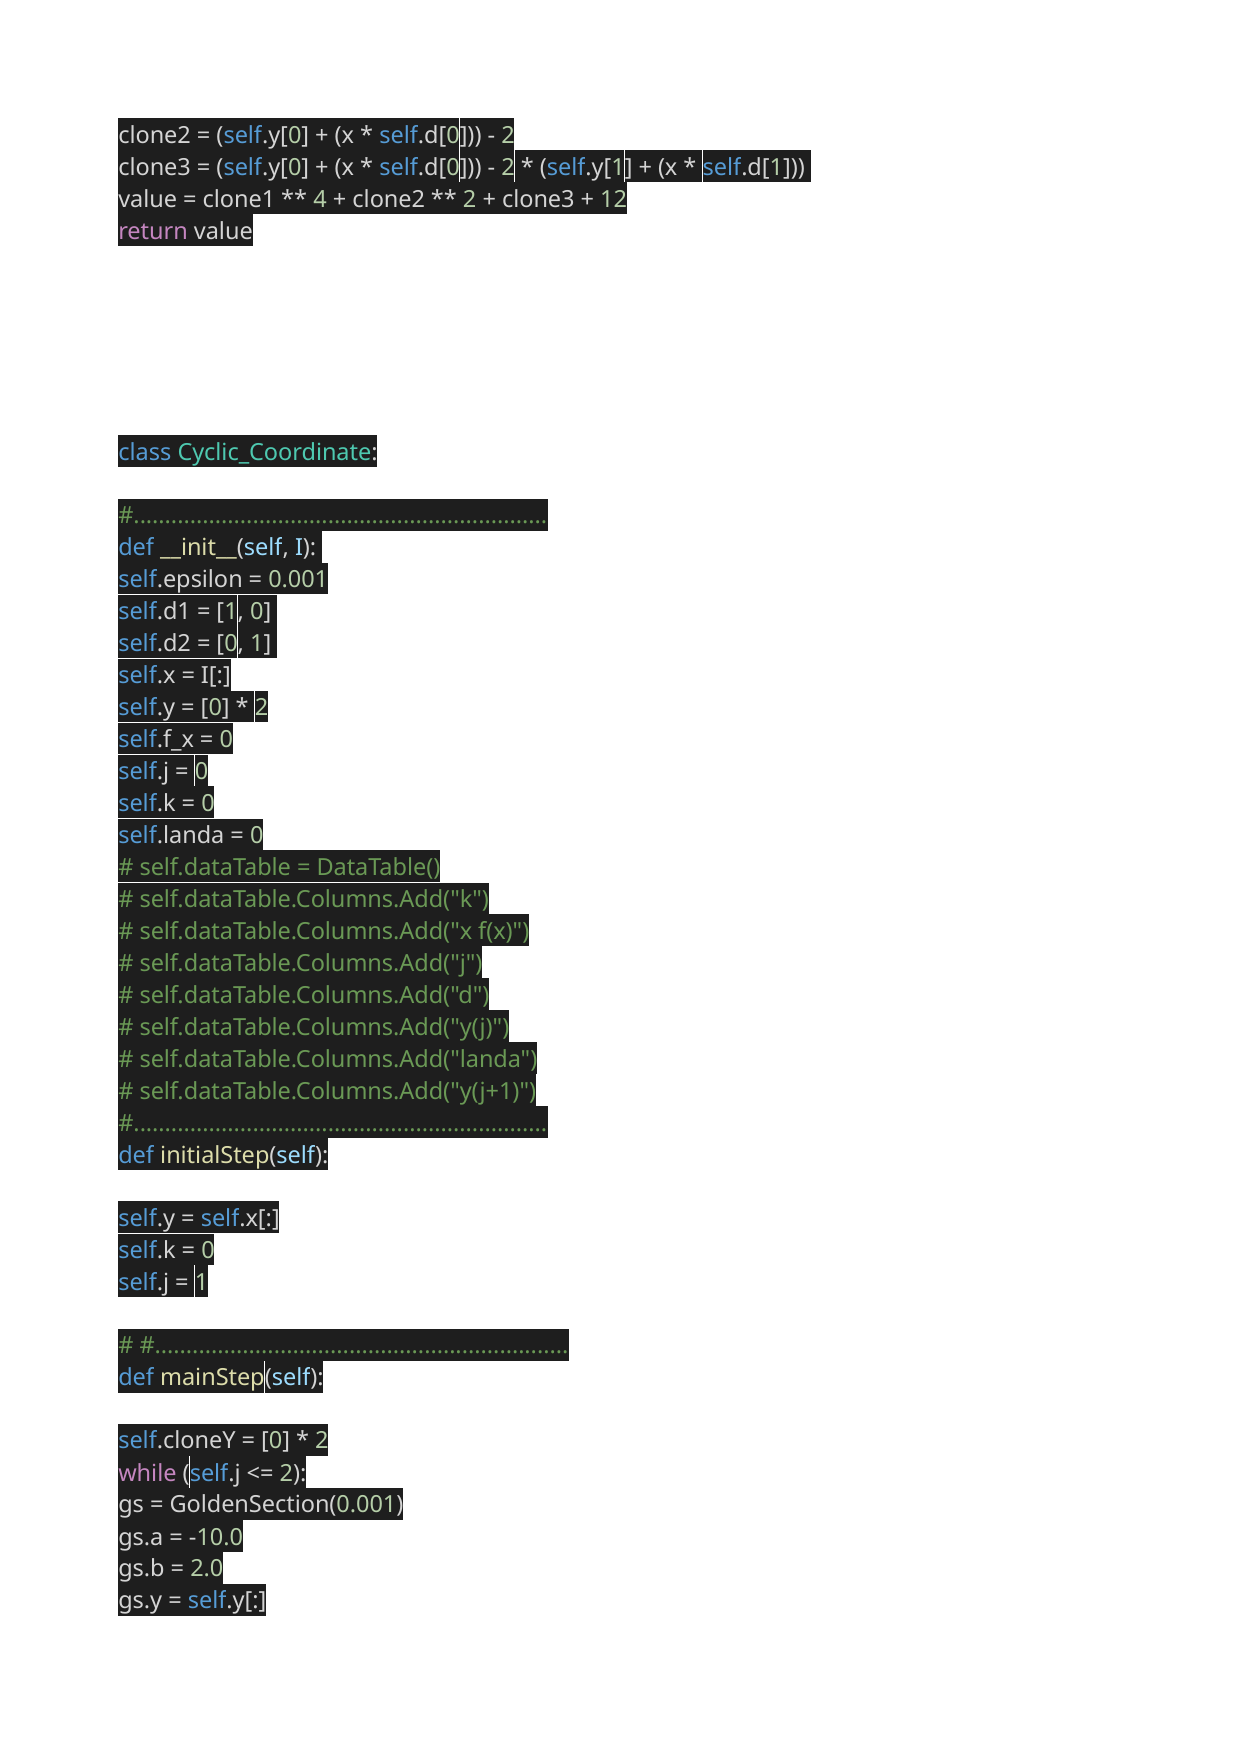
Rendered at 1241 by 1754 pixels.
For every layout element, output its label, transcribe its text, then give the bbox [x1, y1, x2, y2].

text # self.dataTable.Columns.Add("y(j+1)") [118, 1074, 1122, 1106]
text while (self.j <= 2): [118, 1456, 1122, 1488]
text self.y = self.x[:] [118, 1201, 1122, 1233]
text def mainStep(self): [118, 1361, 1122, 1393]
text clone3 = (self.y[0] + (x * self.d[0])) - 2 * (self.y[1] + (x * self.d[1])) [118, 150, 1122, 182]
text # self.dataTable.Columns.Add("j") [118, 946, 1122, 978]
text self.epsilon = 0.001 [118, 563, 1122, 594]
text self.x = I[:] [118, 658, 1122, 691]
text gs.b = 2.0 [118, 1552, 1122, 1584]
text self.y = [0] * 2 [118, 691, 1122, 722]
text gs.y = self.y[:] [118, 1584, 1122, 1616]
text # self.dataTable = DataTable() [118, 850, 1122, 882]
text class Cyclic_Coordinate: [118, 435, 1122, 467]
text #.................................................................. [118, 1106, 1122, 1138]
text # self.dataTable.Columns.Add("k") [118, 882, 1122, 914]
text # self.dataTable.Columns.Add("landa") [118, 1042, 1122, 1074]
text # #.................................................................. [118, 1329, 1122, 1361]
text self.d1 = [1, 0] [118, 594, 1122, 627]
text self.f_x = 0 [118, 722, 1122, 754]
text return value [118, 214, 1122, 246]
text # self.dataTable.Columns.Add("y(j)") [118, 1010, 1122, 1042]
text self.cloneY = [0] * 2 [118, 1424, 1122, 1456]
text self.d2 = [0, 1] [118, 627, 1122, 658]
text # self.dataTable.Columns.Add("x f(x)") [118, 914, 1122, 946]
text value = clone1 ** 4 + clone2 ** 2 + clone3 + 12 [118, 182, 1122, 214]
text # self.dataTable.Columns.Add("d") [118, 978, 1122, 1010]
text self.landa = 0 [118, 818, 1122, 850]
text self.j = 1 [118, 1265, 1122, 1297]
text gs.a = -10.0 [118, 1520, 1122, 1552]
text clone2 = (self.y[0] + (x * self.d[0])) - 2 [118, 118, 1122, 150]
text gs = GoldenSection(0.001) [118, 1488, 1122, 1520]
text self.k = 0 [118, 786, 1122, 818]
text def __init__(self, I): [118, 531, 1122, 563]
text def initialStep(self): [118, 1138, 1122, 1170]
text self.k = 0 [118, 1233, 1122, 1265]
text #.................................................................. [118, 499, 1122, 531]
text self.j = 0 [118, 754, 1122, 786]
